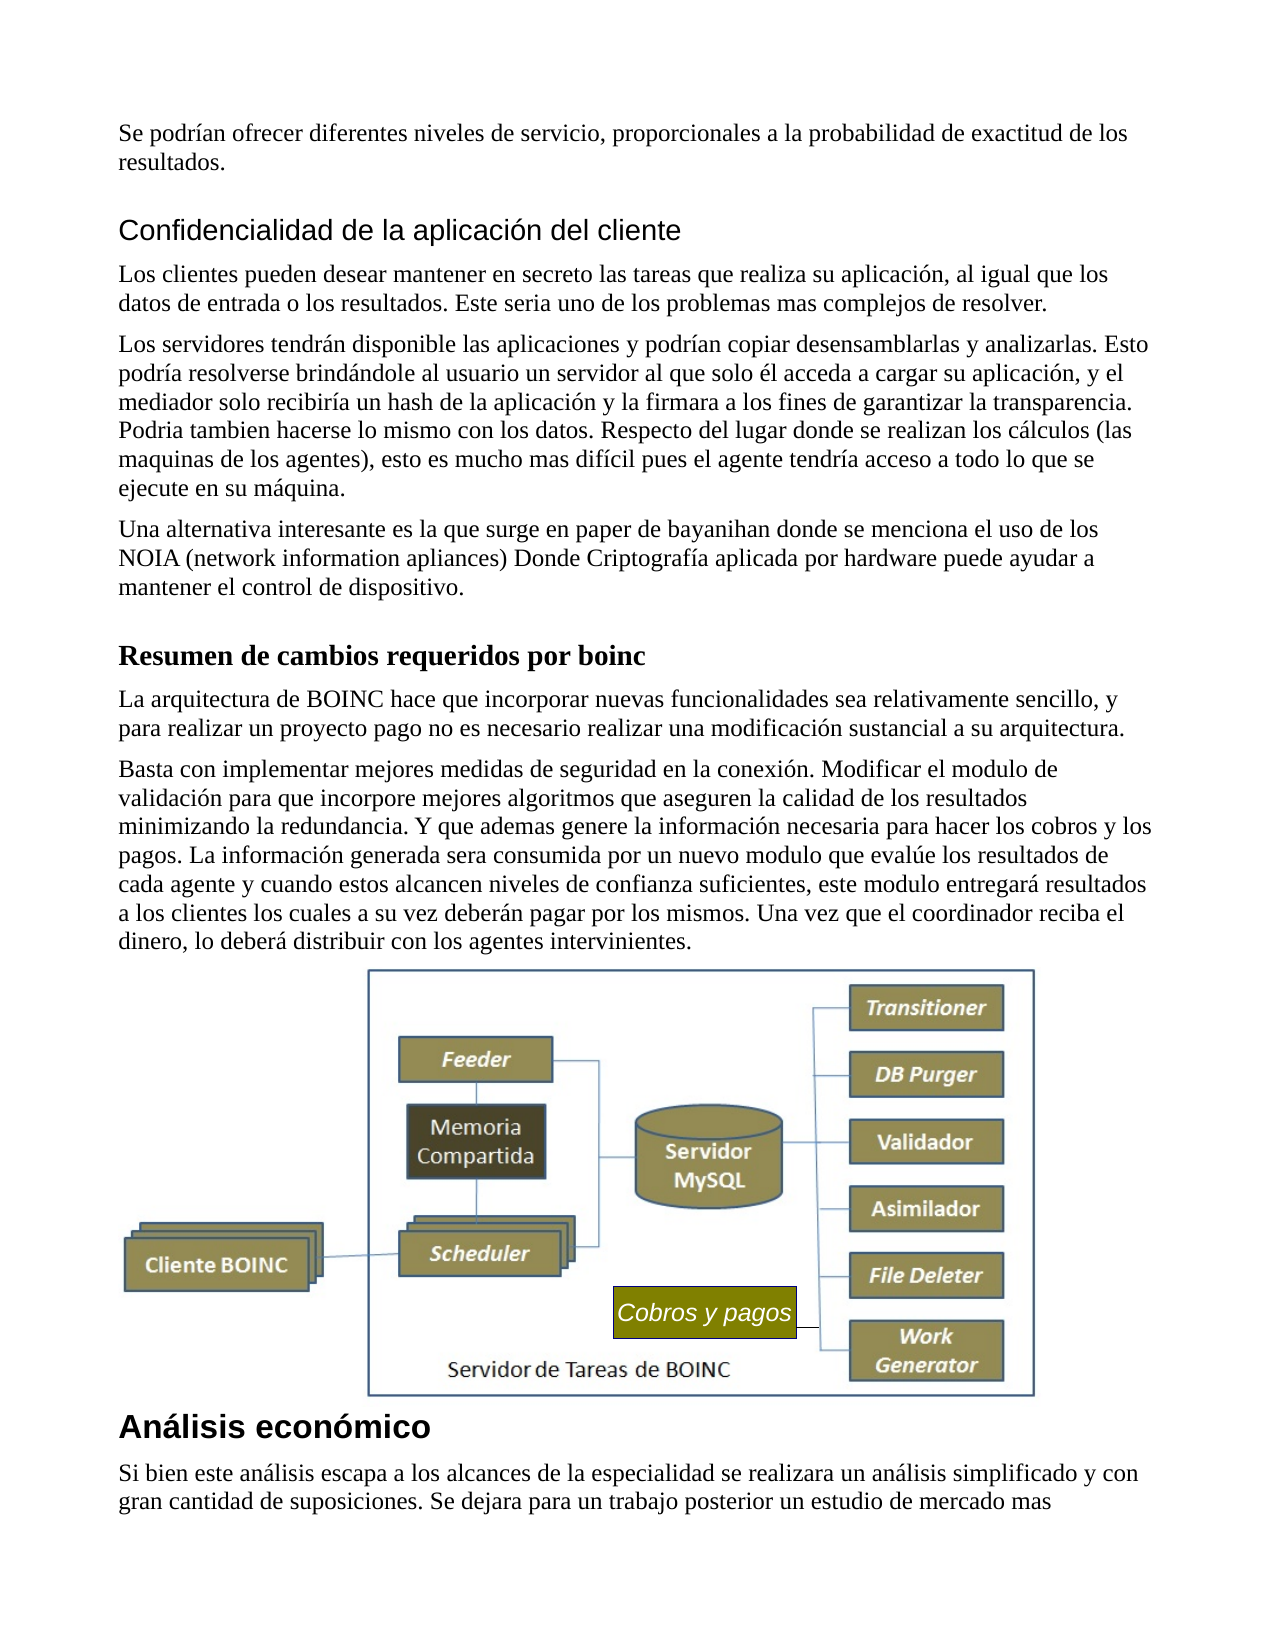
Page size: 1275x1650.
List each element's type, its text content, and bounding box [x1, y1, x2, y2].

subtitle Análisis económico [118, 1075, 1157, 1445]
subtitle Resumen de cambios requeridos por boinc [118, 638, 1157, 671]
text Una alternativa interesante es la que surge en paper de bayanihan donde se menciona el uso de los NOIA (network information apliances) Donde Criptografía aplicada por hardware puede ayudar a mantener el control de dispositivo. [118, 514, 1157, 600]
text Basta con implementar mejores medidas de seguridad en la conexión. Modificar el modulo de validación para que incorpore mejores algoritmos que aseguren la calidad de los resultados minimizando la redundancia. Y que ademas genere la información necesaria para hacer los cobros y los pagos. La información generada sera consumida por un nuevo modulo que evalúe los resultados de cada agente y cuando estos alcancen niveles de confianza suficientes, este modulo entregará resultados a los clientes los cuales a su vez deberán pagar por los mismos. Una vez que el coordinador reciba el dinero, lo deberá distribuir con los agentes intervinientes. [118, 754, 1157, 955]
text Si bien este análisis escapa a los alcances de la especialidad se realizara un análisis simplificado y con gran cantidad de suposiciones. Se dejara para un trabajo posterior un estudio de mercado mas [118, 1458, 1157, 1515]
picture [118, 967, 1048, 1407]
text La arquitectura de BOINC hace que incorporar nuevas funcionalidades sea relativamente sencillo, y para realizar un proyecto pago no es necesario realizar una modificación sustancial a su arquitectura. [118, 684, 1157, 741]
text Los servidores tendrán disponible las aplicaciones y podrían copiar desensamblarlas y analizarlas. Esto podría resolverse brindándole al usuario un servidor al que solo él acceda a cargar su aplicación, y el mediador solo recibiría un hash de la aplicación y la firmara a los fines de garantizar la transparencia. Podria tambien hacerse lo mismo con los datos. Respecto del lugar donde se realizan los cálculos (las maquinas de los agentes), esto es mucho mas difícil pues el agente tendría acceso a todo lo que se ejecute en su máquina. [118, 329, 1157, 502]
text Los clientes pueden desear mantener en secreto las tareas que realiza su aplicación, al igual que los datos de entrada o los resultados. Este seria uno de los problemas mas complejos de resolver. [118, 259, 1157, 317]
subtitle Confidencialidad de la aplicación del cliente [118, 213, 1157, 247]
text Se podrían ofrecer diferentes niveles de servicio, proporcionales a la probabilidad de exactitud de los resultados. [118, 118, 1157, 176]
